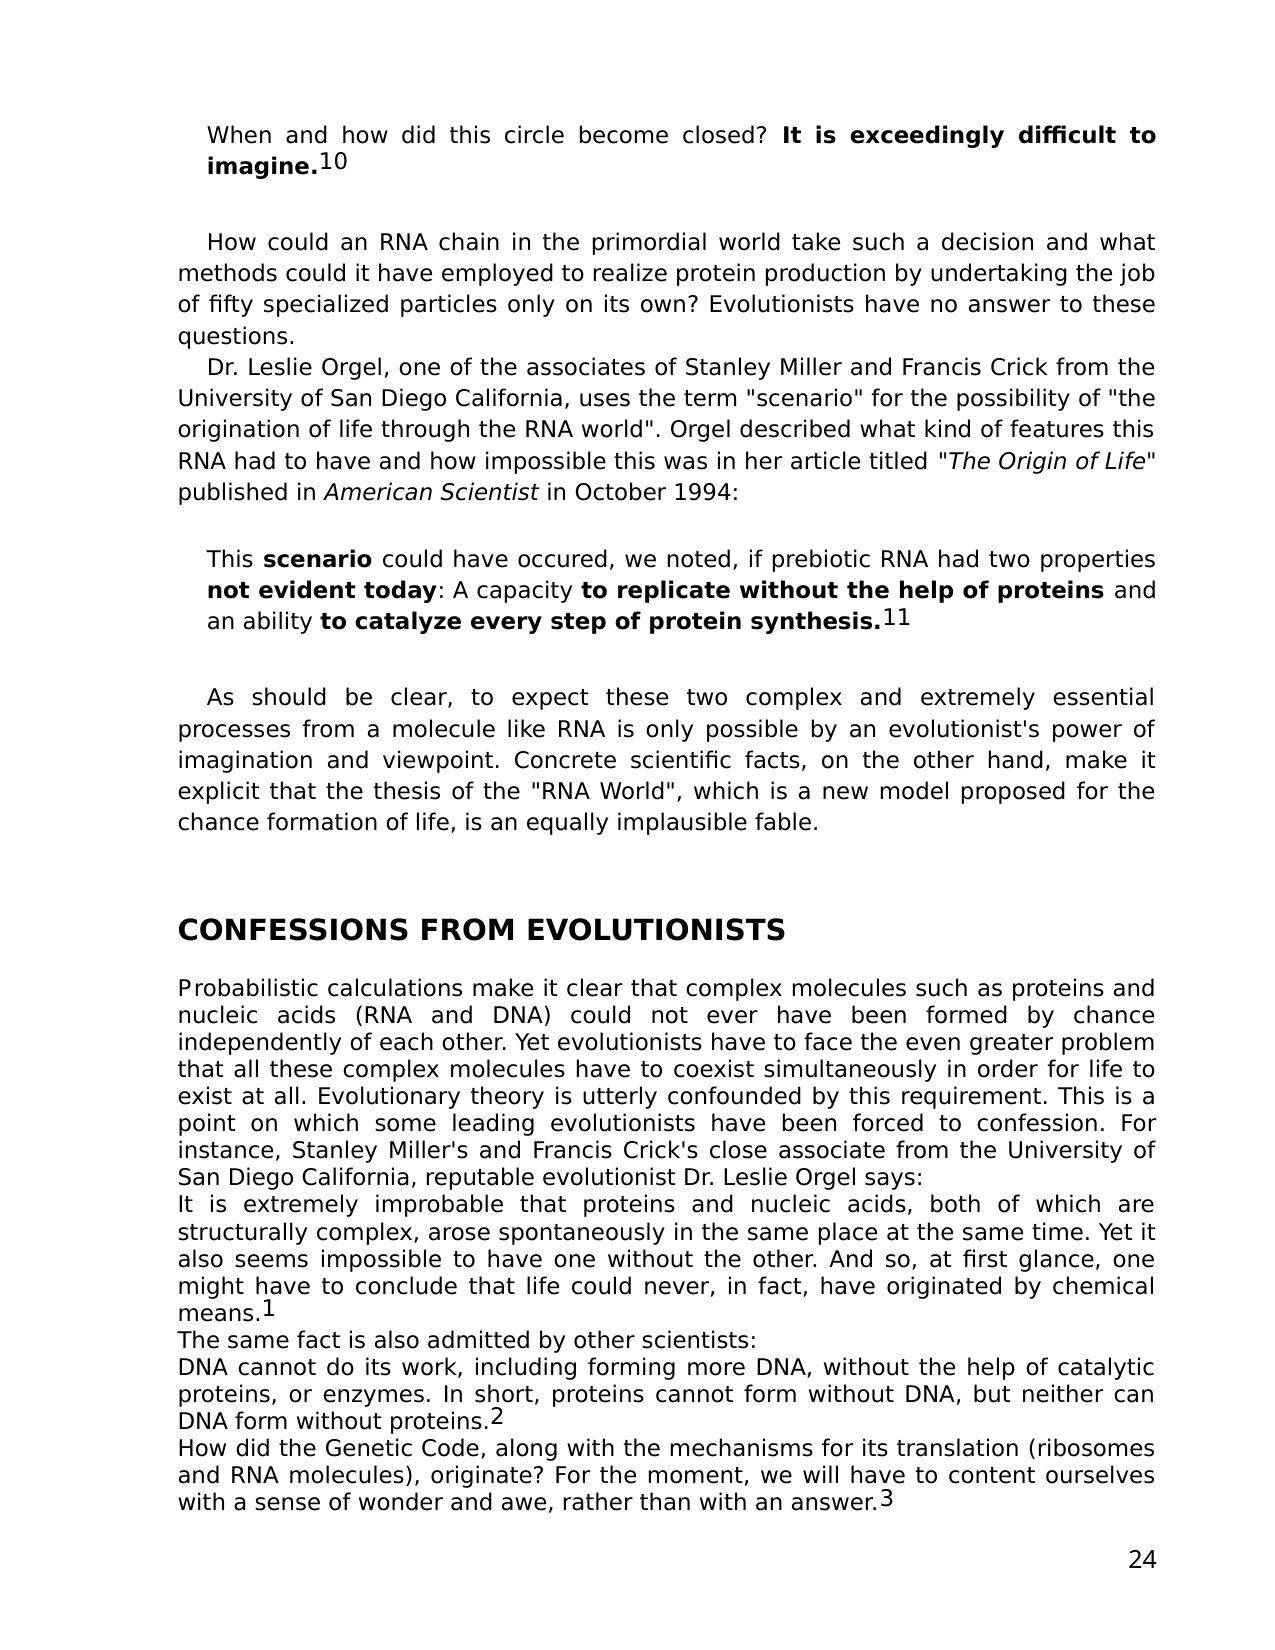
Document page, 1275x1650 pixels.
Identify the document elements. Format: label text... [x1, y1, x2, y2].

text The same fact is also admitted by other scientists: [177, 1327, 1157, 1354]
text It is extremely improbable that proteins and nucleic acids, both of which are structurally complex, arose spontaneously in the same place at the same time. Yet it also seems impossible to have one without the other. And so, at first glance, one might have to conclude that life could never, in fact, have originated by chemical means.1 [177, 1191, 1157, 1327]
text How could an RNA chain in the primordial world take such a decision and what methods could it have employed to realize protein production by undertaking the job of fifty specialized particles only on its own? Evolutionists have no answer to these questions. [177, 225, 1157, 350]
text Probabilistic calculations make it clear that complex molecules such as proteins and nucleic acids (RNA and DNA) could not ever have been formed by chance independently of each other. Yet evolutionists have to face the even greater problem that all these complex molecules have to coexist simultaneously in order for life to exist at all. Evolutionary theory is utterly confounded by this requirement. This is a point on which some leading evolutionists have been forced to confession. For instance, Stanley Miller's and Francis Crick's close associate from the University of San Diego California, reputable evolutionist Dr. Leslie Orgel says: [177, 974, 1157, 1191]
text As should be clear, to expect these two complex and extremely essential processes from a molecule like RNA is only possible by an evolutionist's power of imagination and viewpoint. Concrete scientific facts, on the other hand, make it explicit that the thesis of the "RNA World", which is a new model proposed for the chance formation of life, is an equally implausible fable. [177, 681, 1157, 837]
text This scenario could have occured, we noted, if prebiotic RNA had two properties not evident today: A capacity to replicate without the help of proteins and an ability to catalyze every step of protein synthesis.11 [207, 542, 1157, 636]
text DNA cannot do its work, including forming more DNA, without the help of catalytic proteins, or enzymes. In short, proteins cannot form without DNA, but neither can DNA form without proteins.2 [177, 1354, 1157, 1435]
text How did the Genetic Code, along with the mechanisms for its translation (ribosomes and RNA molecules), originate? For the moment, we will have to content ourselves with a sense of wonder and awe, rather than with an answer.3 [177, 1435, 1157, 1516]
text Dr. Leslie Orgel, one of the associates of Stanley Miller and Francis Crick from the University of San Diego California, uses the term "scenario" for the possibility of "the origination of life through the RNA world". Orgel described what kind of features this RNA had to have and how impossible this was in her article titled "The Origin of Life" published in American Scientist in October 1994: [177, 350, 1157, 507]
text When and how did this circle become closed? It is exceedingly difficult to imagine.10 [207, 118, 1157, 181]
subtitle CONFESSIONS FROM EVOLUTIONISTS [177, 922, 1157, 945]
